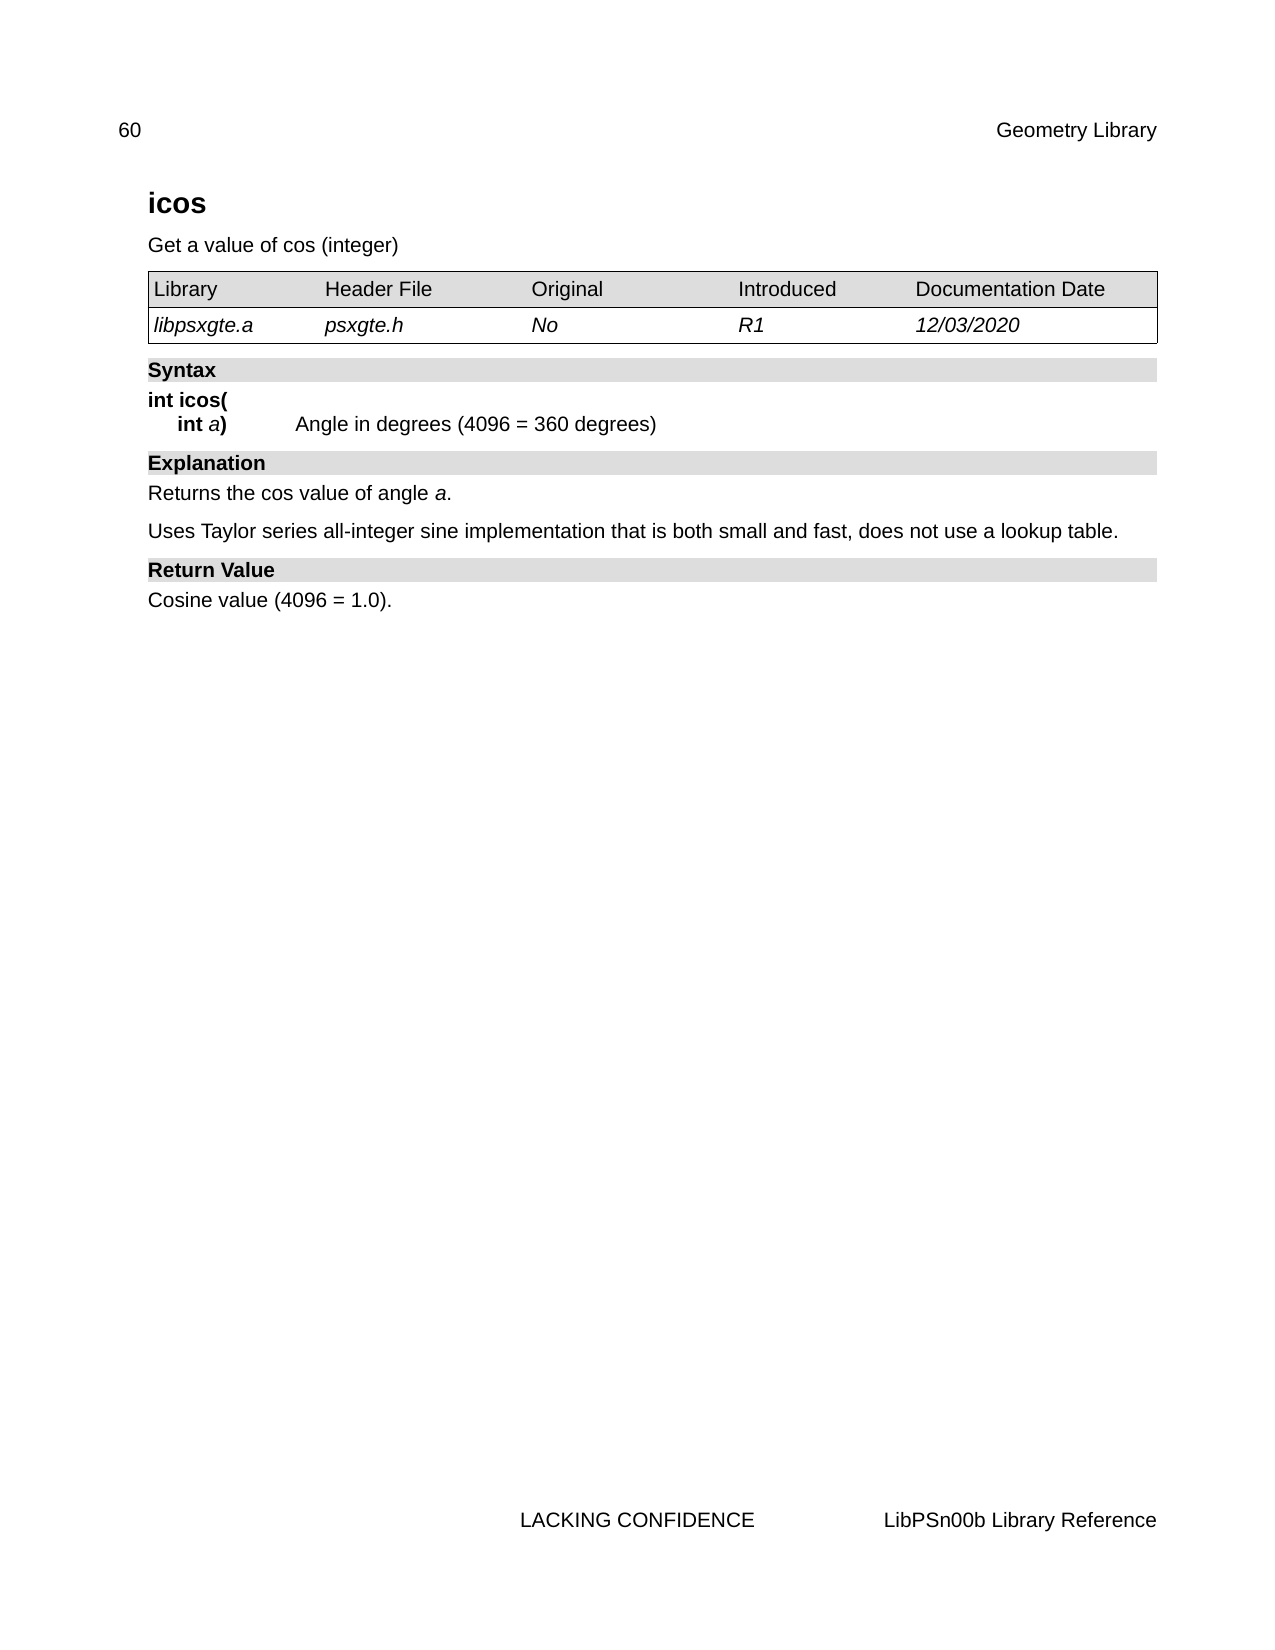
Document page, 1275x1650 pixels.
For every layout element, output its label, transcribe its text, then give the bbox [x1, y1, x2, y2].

text libpsxgte.a psxgte.h No R1 12/03/2020 [149, 308, 1157, 343]
text Library Header File Original Introduced Documentation Date [149, 272, 1157, 307]
subtitle Explanation [148, 451, 1157, 475]
text int icos( [148, 388, 1157, 412]
text Cosine value (4096 = 1.0). [148, 588, 1157, 612]
text Get a value of cos (integer) [148, 232, 1157, 256]
text Uses Taylor series all-integer sine implementation that is both small and fast, does not use a lookup table. [148, 519, 1157, 543]
text int a) Angle in degrees (4096 = 360 degrees) [148, 412, 1157, 436]
subtitle Return Value [148, 558, 1157, 582]
text Returns the cos value of angle a. [148, 481, 1157, 504]
subtitle icos [148, 186, 1157, 220]
subtitle Syntax [148, 358, 1157, 382]
